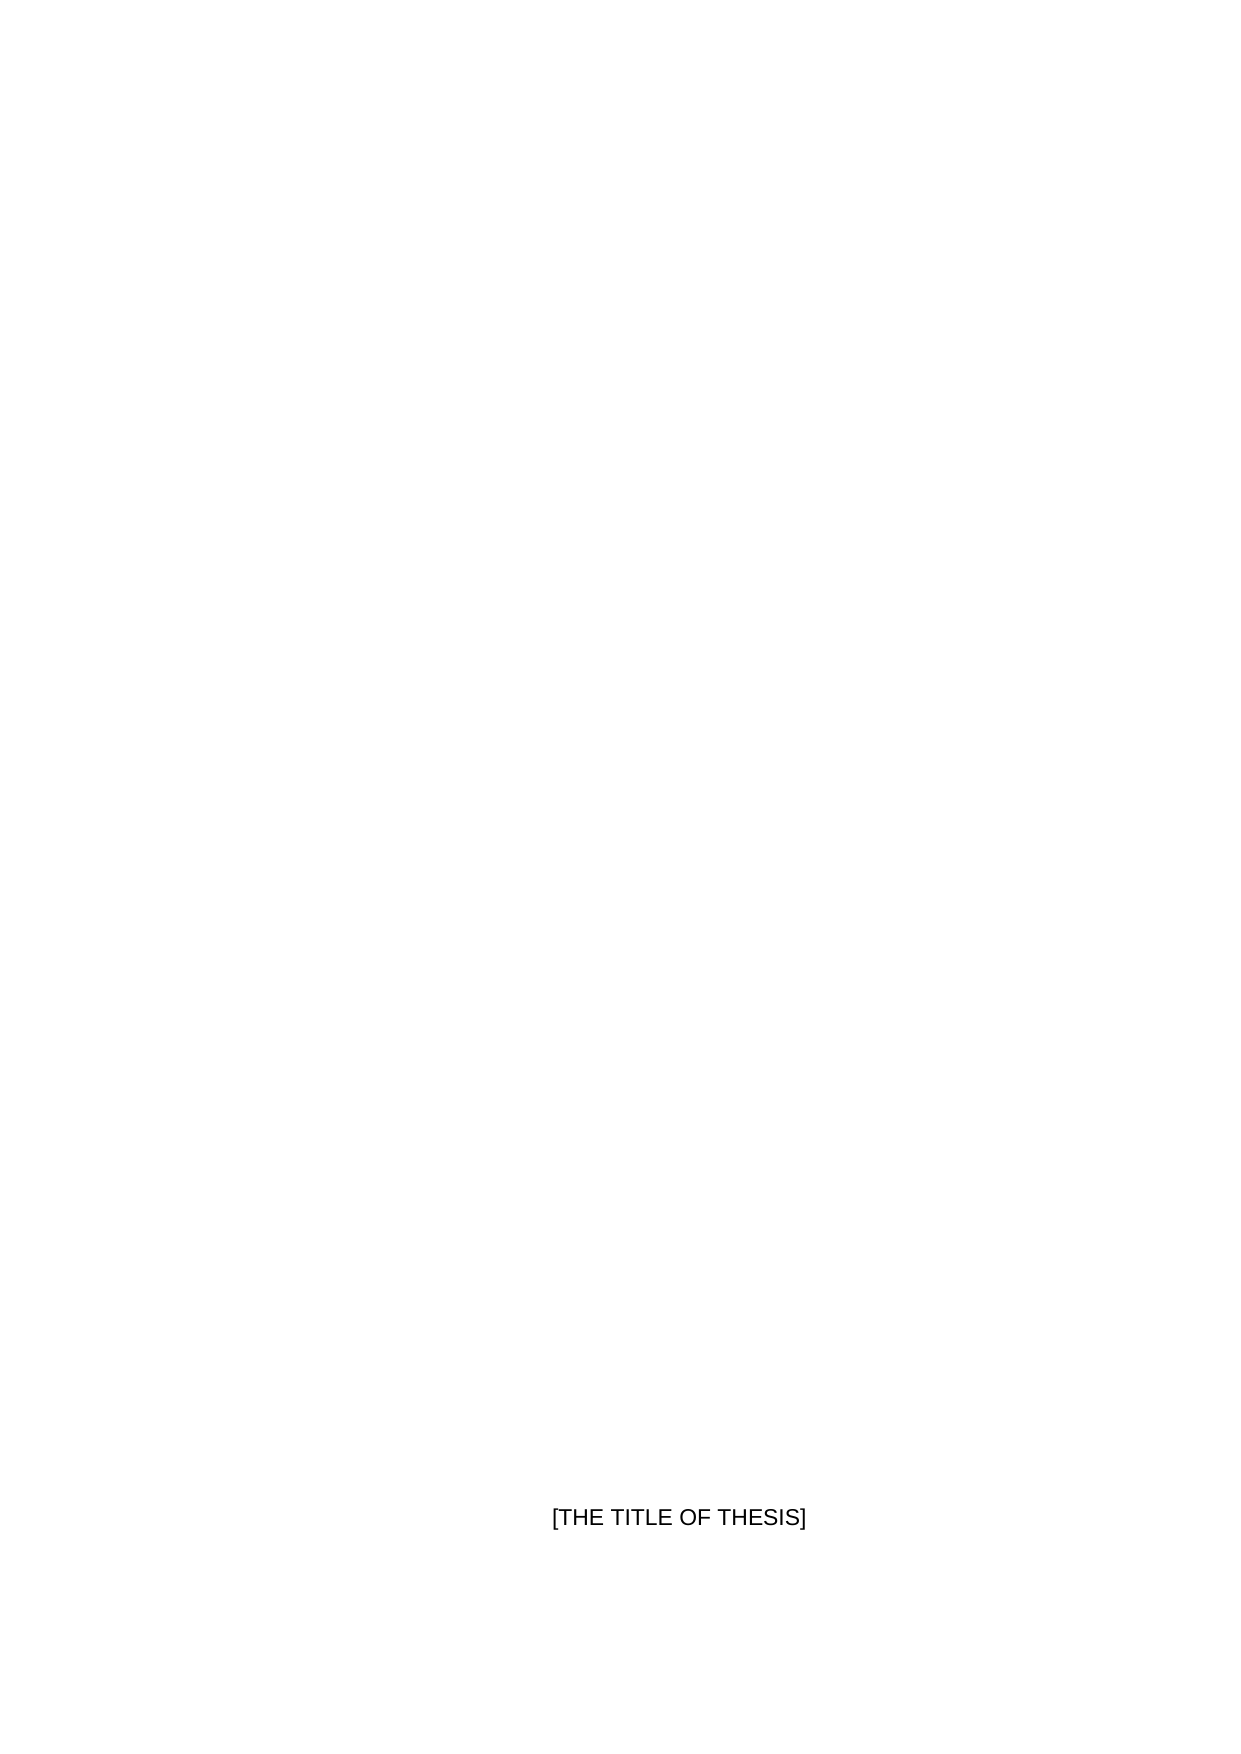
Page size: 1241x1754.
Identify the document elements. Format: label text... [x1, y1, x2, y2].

text [THE TITLE OF THESIS] [236, 1504, 1122, 1531]
